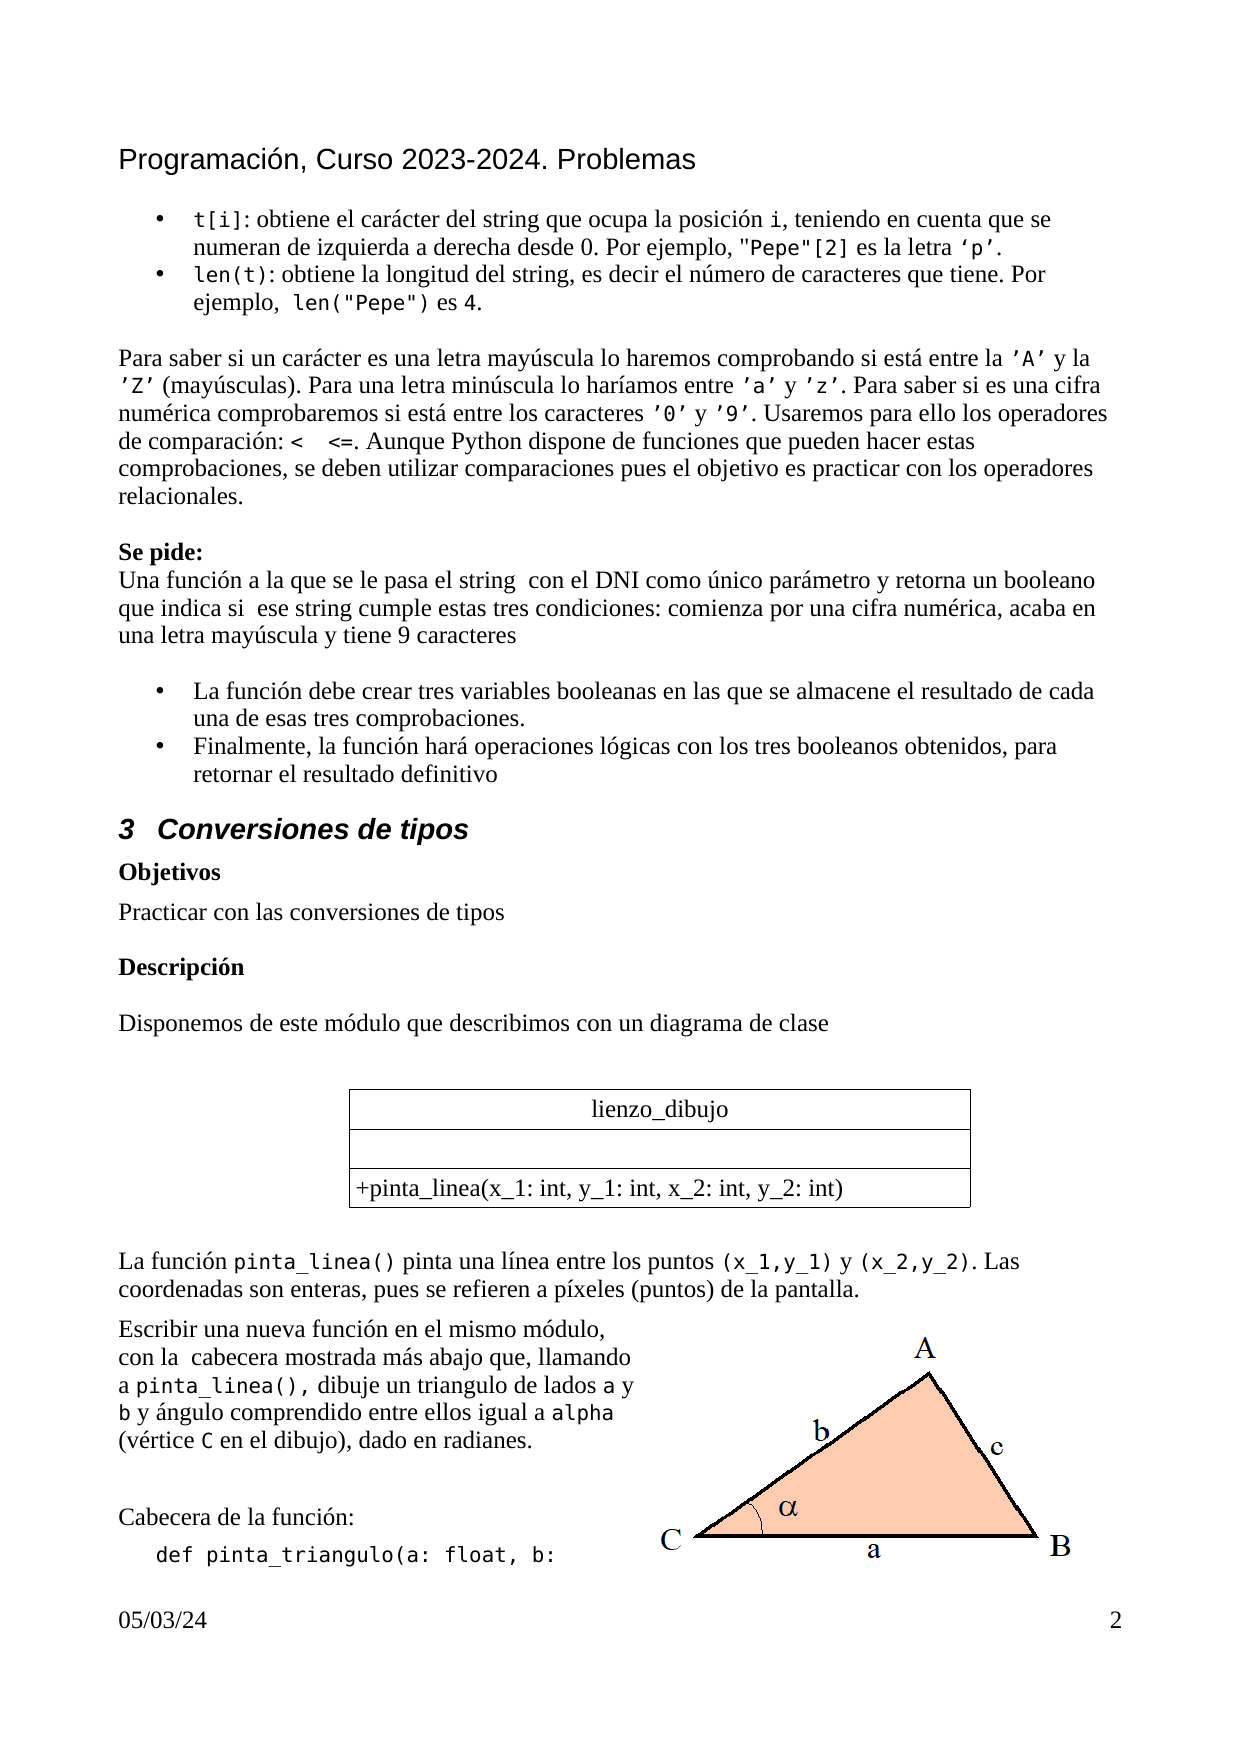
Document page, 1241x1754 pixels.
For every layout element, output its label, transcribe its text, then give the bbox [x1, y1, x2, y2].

text Para saber si un carácter es una letra mayúscula lo haremos comprobando si está entre la ’A’ y la ’Z’ (mayúsculas). Para una letra minúscula lo haríamos entre ’a’ y ’z’. Para saber si es una cifra numérica comprobaremos si está entre los caracteres ’0’ y ’9’. Usaremos para ello los operadores de comparación: < <=. Aunque Python dispone de funciones que pueden hacer estas comprobaciones, se deben utilizar comparaciones pues el objetivo es practicar con los operadores relacionales. [118, 344, 1122, 510]
text La función pinta_linea() pinta una línea entre los puntos (x_1,y_1) y (x_2,y_2). Las coordenadas son enteras, pues se refieren a píxeles (puntos) de la pantalla. [118, 1247, 1122, 1303]
list La función debe crear tres variables booleanas en las que se almacene el resultado de cada una de esas tres comprobaciones. [156, 677, 1122, 732]
text [1094, 1503, 1122, 1531]
text def pinta_triangulo(a: float, b: [118, 1543, 638, 1568]
text Una función a la que se le pasa el string con el DNI como único parámetro y retorna un booleano que indica si ese string cumple estas tres condiciones: comienza por una cifra numérica, acaba en una letra mayúscula y tiene 9 caracteres [118, 566, 1122, 649]
table_header lienzo_dibujo [350, 1090, 970, 1128]
text Descripción [118, 953, 1122, 981]
table_cell [350, 1130, 970, 1168]
subtitle Conversiones de tipos [118, 813, 1122, 845]
text Objetivos [118, 858, 1122, 886]
list t[i]: obtiene el carácter del string que ocupa la posición i, teniendo en cuenta que se numeran de izquierda a derecha desde 0. Por ejemplo, "Pepe"[2] es la letra ‘p’. [156, 205, 1122, 261]
picture [638, 1328, 1094, 1580]
text Se pide: [118, 538, 1122, 566]
text Practicar con las conversiones de tipos [118, 898, 1122, 926]
list len(t): obtiene la longitud del string, es decir el número de caracteres que tiene. Por ejemplo, len("Pepe") es 4. [156, 261, 1122, 316]
text Cabecera de la función: [118, 1503, 638, 1531]
text Disponemos de este módulo que describimos con un diagrama de clase [118, 1009, 1122, 1037]
list Finalmente, la función hará operaciones lógicas con los tres booleanos obtenidos, para retornar el resultado definitivo [156, 732, 1122, 788]
table_cell +pinta_linea(x_1: int, y_1: int, x_2: int, y_2: int) [350, 1169, 970, 1207]
text Escribir una nueva función en el mismo módulo, con la cabecera mostrada más abajo que, llamando a pinta_linea(), dibuje un triangulo de lados a y b y ángulo comprendido entre ellos igual a alpha (vértice C en el dibujo), dado en radianes. [118, 1315, 1122, 1454]
